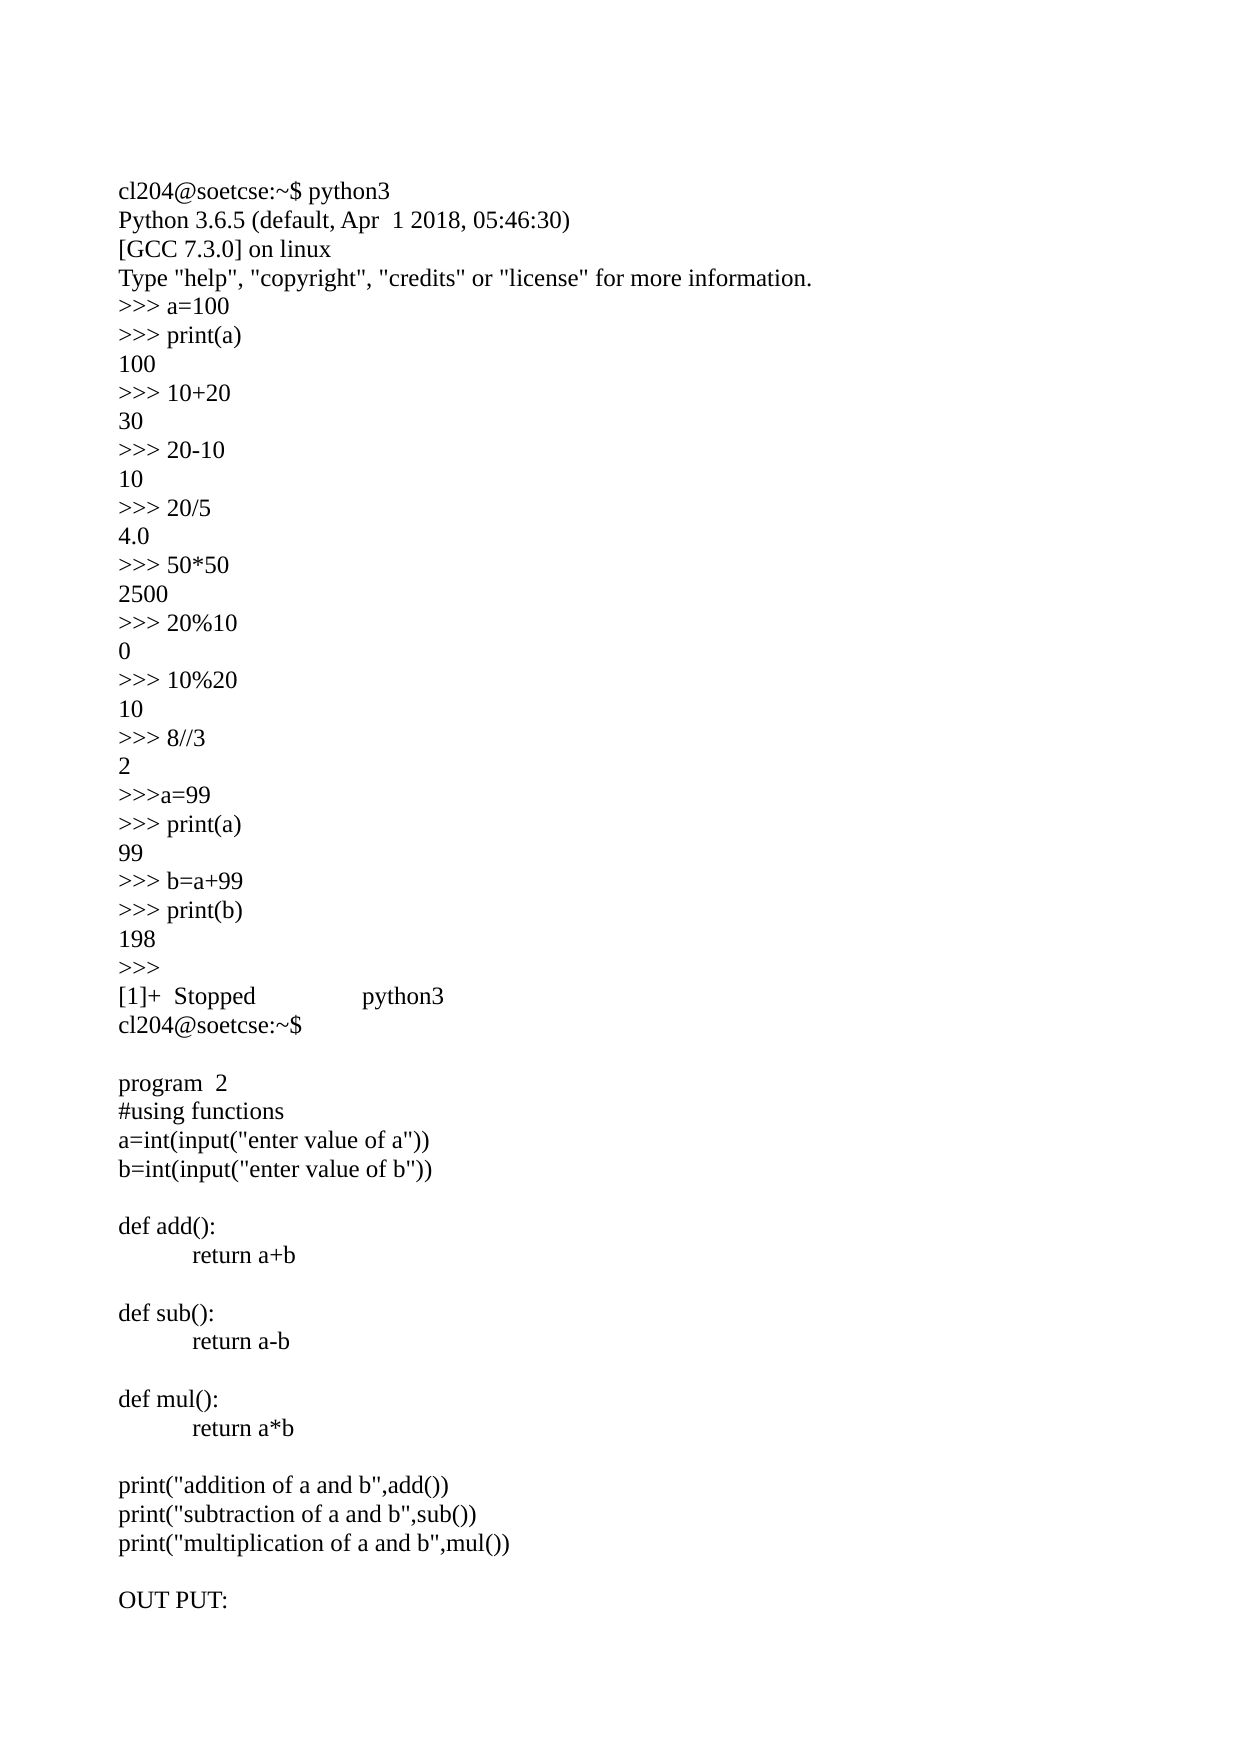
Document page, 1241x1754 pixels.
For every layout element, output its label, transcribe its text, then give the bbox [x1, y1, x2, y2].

text 198 [118, 924, 1122, 953]
text return a-b [118, 1326, 1122, 1355]
text b=int(input("enter value of b")) [118, 1154, 1122, 1183]
text OUT PUT: [118, 1585, 1122, 1614]
text >>> 20%10 [118, 608, 1122, 636]
text >>> 20/5 [118, 493, 1122, 521]
text >>> print(a) [118, 320, 1122, 349]
text [1]+ Stopped python3 [118, 981, 1122, 1010]
text >>> 50*50 [118, 550, 1122, 579]
text >>> b=a+99 [118, 866, 1122, 895]
text cl204@soetcse:~$ [118, 1010, 1122, 1039]
text 2500 [118, 579, 1122, 608]
text >>>a=99 [118, 780, 1122, 809]
text >>> 8//3 [118, 723, 1122, 751]
text return a+b [118, 1240, 1122, 1269]
text print("addition of a and b",add()) [118, 1470, 1122, 1499]
text 100 [118, 349, 1122, 378]
text 30 [118, 406, 1122, 435]
text 10 [118, 694, 1122, 723]
text def add(): [118, 1211, 1122, 1240]
text def mul(): [118, 1384, 1122, 1413]
text 99 [118, 838, 1122, 866]
text Python 3.6.5 (default, Apr 1 2018, 05:46:30) [118, 205, 1122, 234]
text def sub(): [118, 1298, 1122, 1326]
text [GCC 7.3.0] on linux [118, 234, 1122, 263]
text print("subtraction of a and b",sub()) [118, 1499, 1122, 1528]
text return a*b [118, 1413, 1122, 1441]
text 0 [118, 636, 1122, 665]
text >>> 10+20 [118, 378, 1122, 406]
text Type "help", "copyright", "credits" or "license" for more information. [118, 263, 1122, 291]
text 10 [118, 464, 1122, 493]
text print("multiplication of a and b",mul()) [118, 1528, 1122, 1556]
text 4.0 [118, 521, 1122, 550]
text >>> a=100 [118, 291, 1122, 320]
text 2 [118, 751, 1122, 780]
text cl204@soetcse:~$ python3 [118, 176, 1122, 205]
text a=int(input("enter value of a")) [118, 1125, 1122, 1154]
text #using functions [118, 1096, 1122, 1125]
text >>> 10%20 [118, 665, 1122, 694]
text >>> 20-10 [118, 435, 1122, 464]
text >>> print(b) [118, 895, 1122, 924]
text >>> print(a) [118, 809, 1122, 838]
text program 2 [118, 1068, 1122, 1096]
text >>> [118, 953, 1122, 981]
